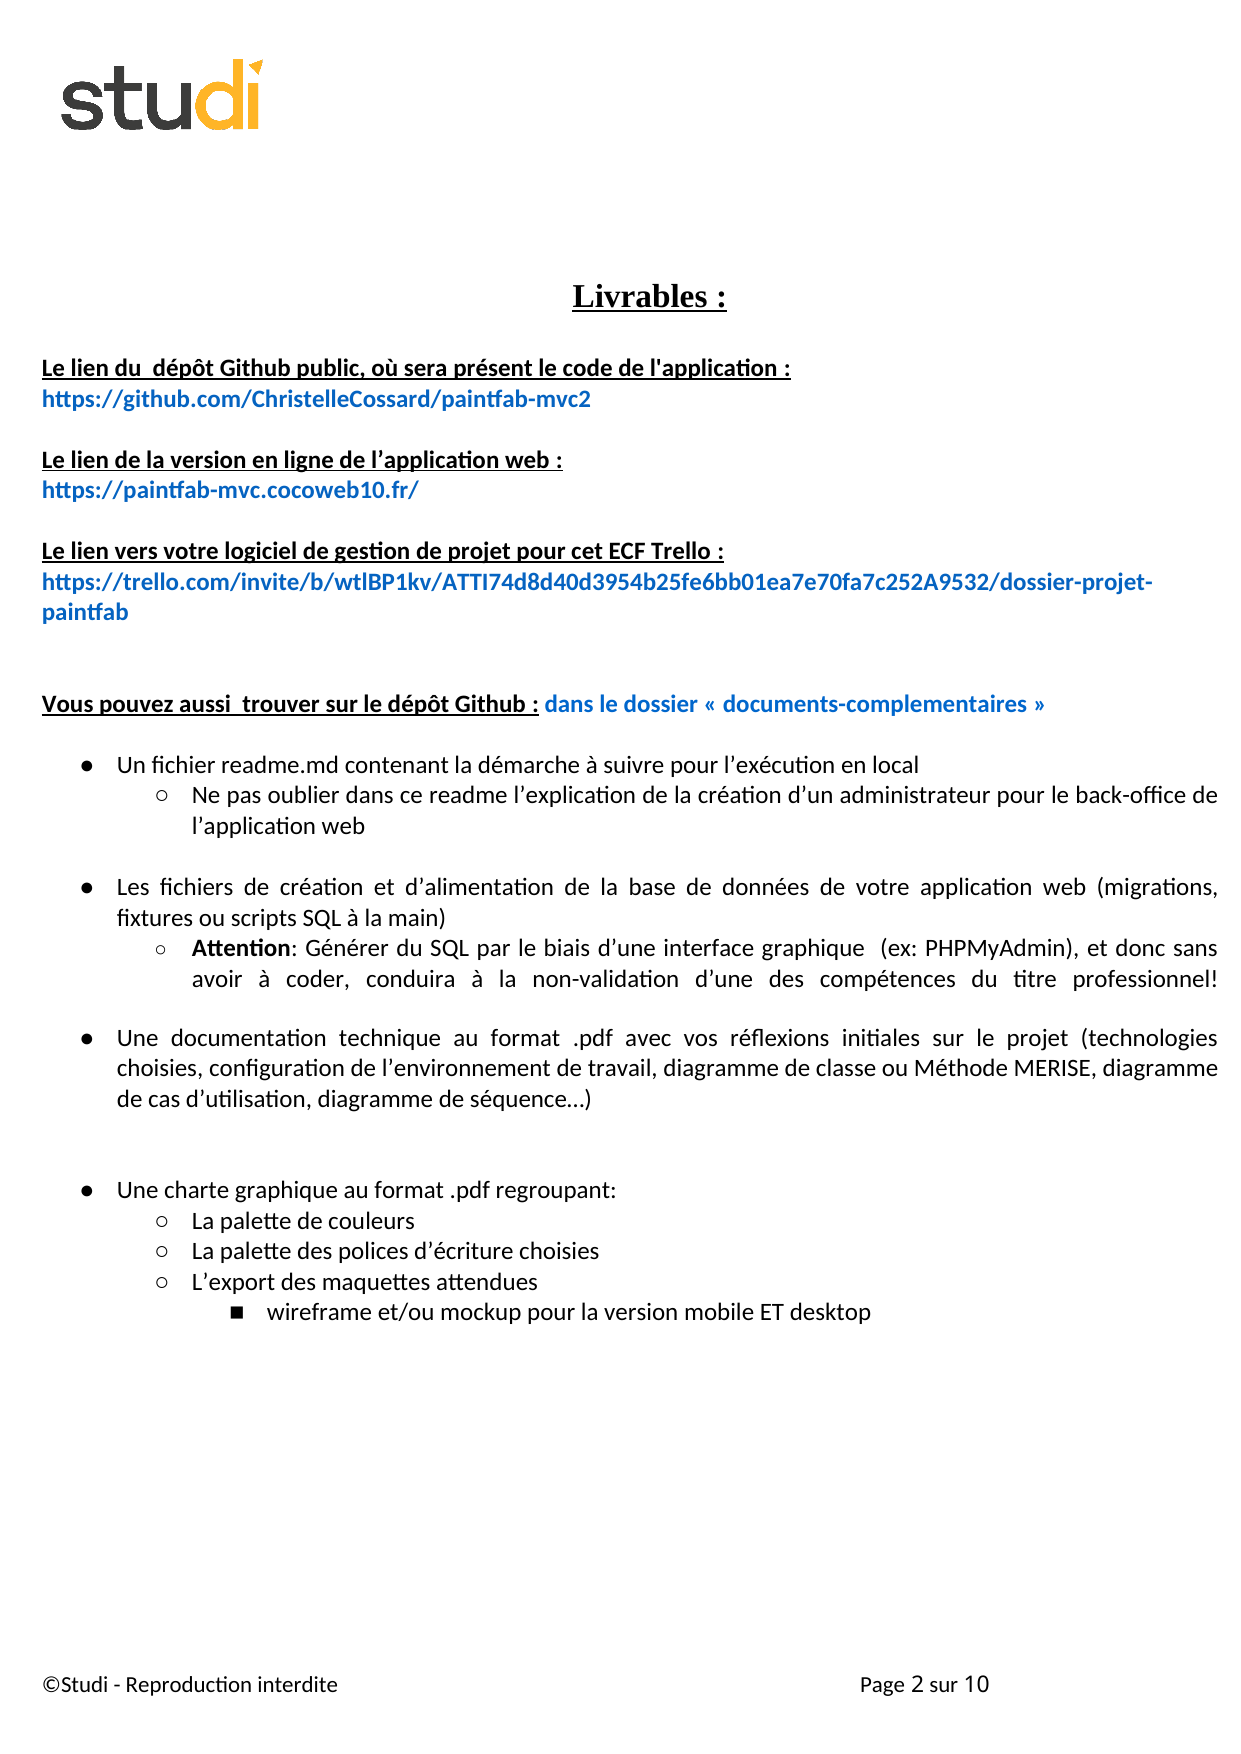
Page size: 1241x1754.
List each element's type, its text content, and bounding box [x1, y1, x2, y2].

list La palette de couleurs [154, 1205, 1220, 1235]
text Vous pouvez aussi trouver sur le dépôt Github : dans le dossier « documents-complementaires » [42, 688, 1220, 718]
list wireframe et/ou mockup pour la version mobile ET desktop [229, 1296, 1220, 1327]
subtitle Livrables : [79, 276, 1220, 315]
list Ne pas oublier dans ce readme l’explication de la création d’un administrateur pour le back-office de l’application web [154, 779, 1220, 841]
list Un fichier readme.md contenant la démarche à suivre pour l’exécution en local [79, 749, 1220, 779]
list Une charte graphique au format .pdf regroupant: [79, 1174, 1220, 1205]
text Le lien de la version en ligne de l’application web : [42, 444, 1220, 474]
list L’export des maquettes attendues [154, 1266, 1220, 1296]
list Les fichiers de création et d’alimentation de la base de données de votre application web (migrations, fixtures ou scripts SQL à la main) [79, 871, 1220, 932]
list La palette des polices d’écriture choisies [154, 1235, 1220, 1266]
text Objectif & Livrables [42, 195, 1220, 236]
list Une documentation technique au format .pdf avec vos réflexions initiales sur le projet (technologies choisies, configuration de l’environnement de travail, diagramme de classe ou Méthode MERISE, diagramme de cas d’utilisation, diagramme de séquence…) [79, 1022, 1220, 1113]
list Attention: Générer du SQL par le biais d’une interface graphique (ex: PHPMyAdmin), et donc sans avoir à coder, conduira à la non-validation d’une des compétences du titre professionnel! [154, 932, 1220, 1022]
text https://trello.com/invite/b/wtlBP1kv/ATTI74d8d40d3954b25fe6bb01ea7e70fa7c252A9532/dossier-projet-paintfab [42, 566, 1220, 627]
text Le lien vers votre logiciel de gestion de projet pour cet ECF Trello : [42, 535, 1220, 566]
text Le lien du dépôt Github public, où sera présent le code de l'application : [42, 352, 1220, 383]
text https://github.com/ChristelleCossard/paintfab-mvc2 [42, 383, 1220, 413]
picture [61, 59, 263, 130]
text https://paintfab-mvc.cocoweb10.fr/ [42, 474, 1220, 505]
